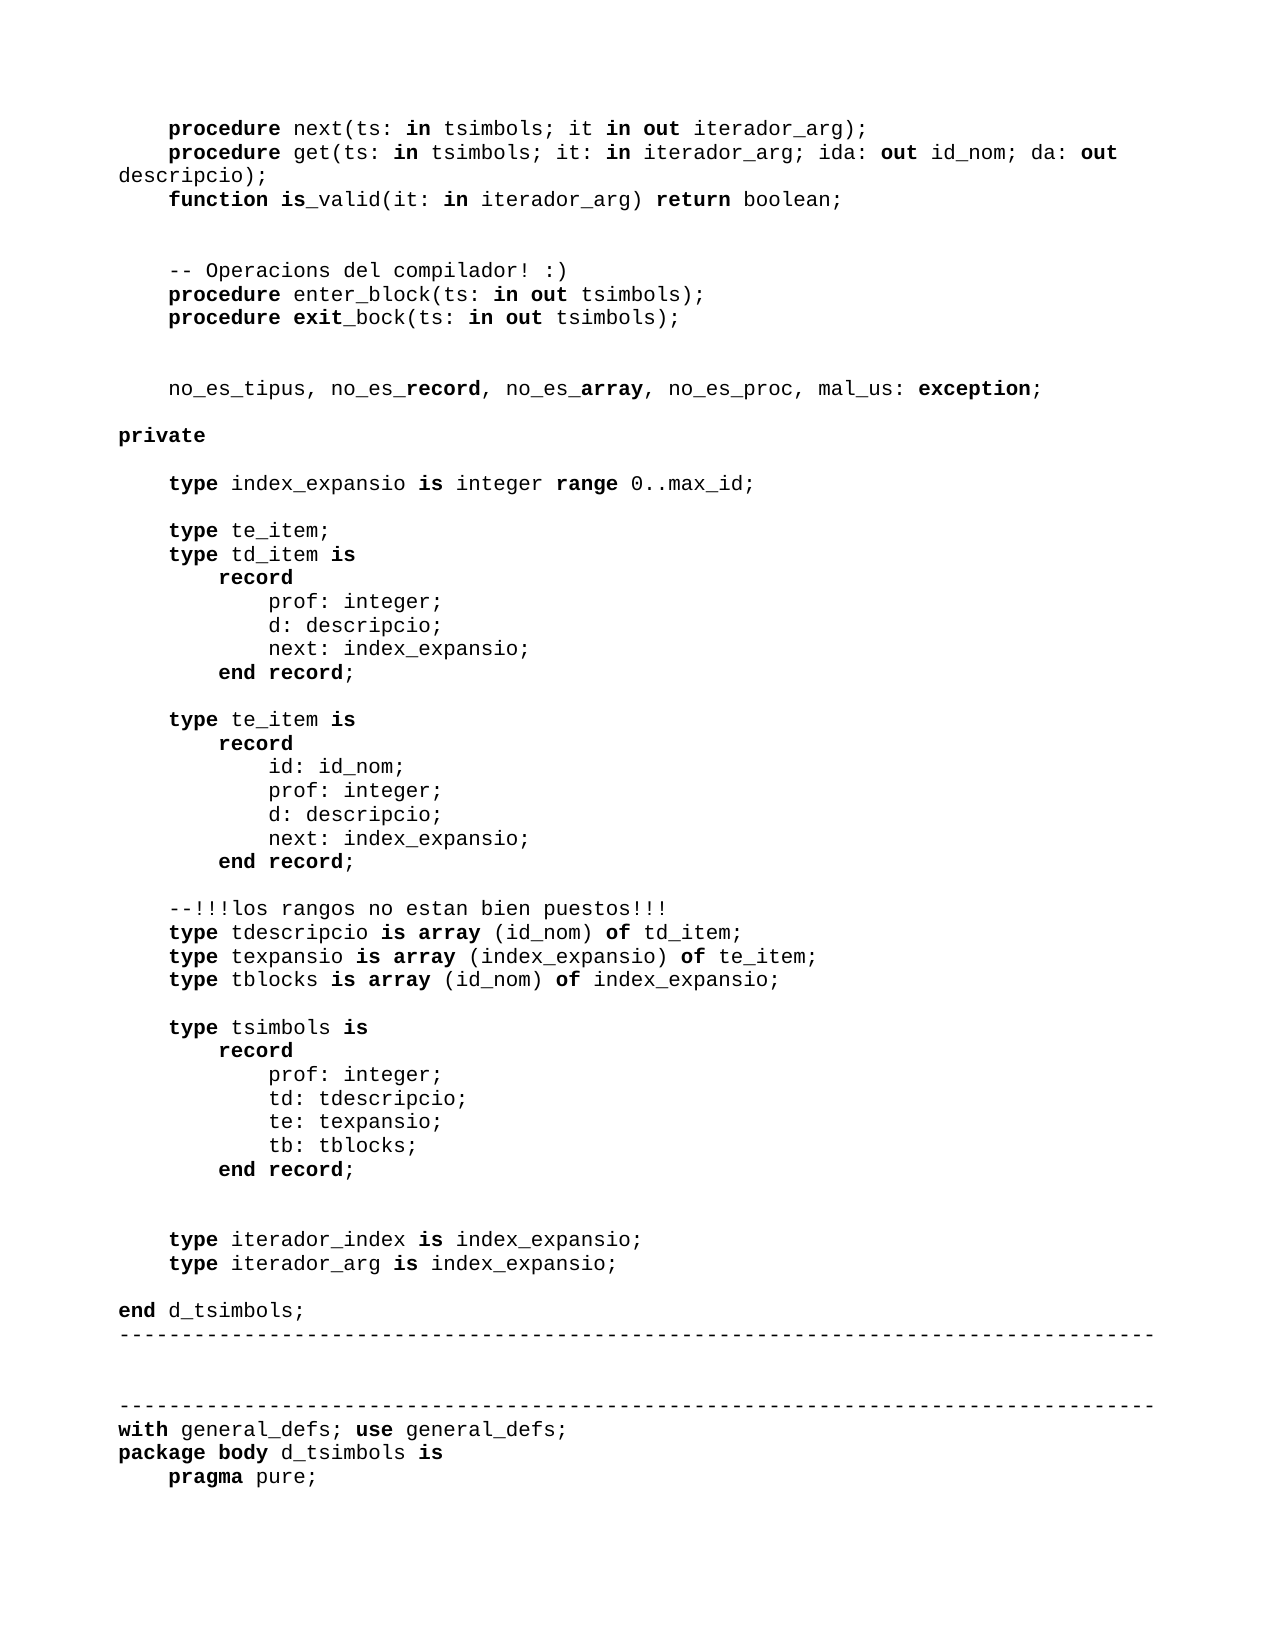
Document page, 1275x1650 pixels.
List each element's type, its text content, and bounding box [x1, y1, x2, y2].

text -- Operacions del compilador! :) [118, 260, 1157, 284]
text id: id_nom; [118, 757, 1157, 780]
text procedure enter_block(ts: in out tsimbols); [118, 284, 1157, 307]
text type tblocks is array (id_nom) of index_expansio; [118, 969, 1157, 993]
text record [118, 567, 1157, 591]
text type iterador_arg is index_expansio; [118, 1253, 1157, 1277]
text d: descripcio; [118, 615, 1157, 638]
text procedure next(ts: in tsimbols; it in out iterador_arg); [118, 118, 1157, 142]
text package body d_tsimbols is [118, 1442, 1157, 1466]
text procedure get(ts: in tsimbols; it: in iterador_arg; ida: out id_nom; da: out descripcio); [118, 142, 1157, 189]
text type tsimbols is [118, 1017, 1157, 1040]
text private [118, 426, 1157, 449]
text ----------------------------------------------------------------------------------- [118, 1395, 1157, 1419]
text end record; [118, 662, 1157, 686]
text procedure exit_bock(ts: in out tsimbols); [118, 307, 1157, 331]
text type tdescripcio is array (id_nom) of td_item; [118, 922, 1157, 946]
text td: tdescripcio; [118, 1088, 1157, 1111]
text te: texpansio; [118, 1111, 1157, 1135]
text type index_expansio is integer range 0..max_id; [118, 473, 1157, 496]
text d: descripcio; [118, 804, 1157, 827]
text prof: integer; [118, 591, 1157, 615]
text record [118, 1040, 1157, 1064]
text next: index_expansio; [118, 827, 1157, 851]
text --!!!los rangos no estan bien puestos!!! [118, 898, 1157, 922]
text next: index_expansio; [118, 638, 1157, 662]
text pragma pure; [118, 1466, 1157, 1489]
text end record; [118, 1158, 1157, 1182]
text no_es_tipus, no_es_record, no_es_array, no_es_proc, mal_us: exception; [118, 378, 1157, 402]
text end d_tsimbols; [118, 1300, 1157, 1324]
text prof: integer; [118, 780, 1157, 804]
text prof: integer; [118, 1064, 1157, 1088]
text record [118, 733, 1157, 757]
text type iterador_index is index_expansio; [118, 1229, 1157, 1253]
text ----------------------------------------------------------------------------------- [118, 1324, 1157, 1348]
text function is_valid(it: in iterador_arg) return boolean; [118, 189, 1157, 213]
text type te_item; [118, 520, 1157, 544]
text type td_item is [118, 544, 1157, 567]
text tb: tblocks; [118, 1135, 1157, 1158]
text end record; [118, 851, 1157, 875]
text type texpansio is array (index_expansio) of te_item; [118, 946, 1157, 969]
text with general_defs; use general_defs; [118, 1419, 1157, 1442]
text type te_item is [118, 709, 1157, 733]
